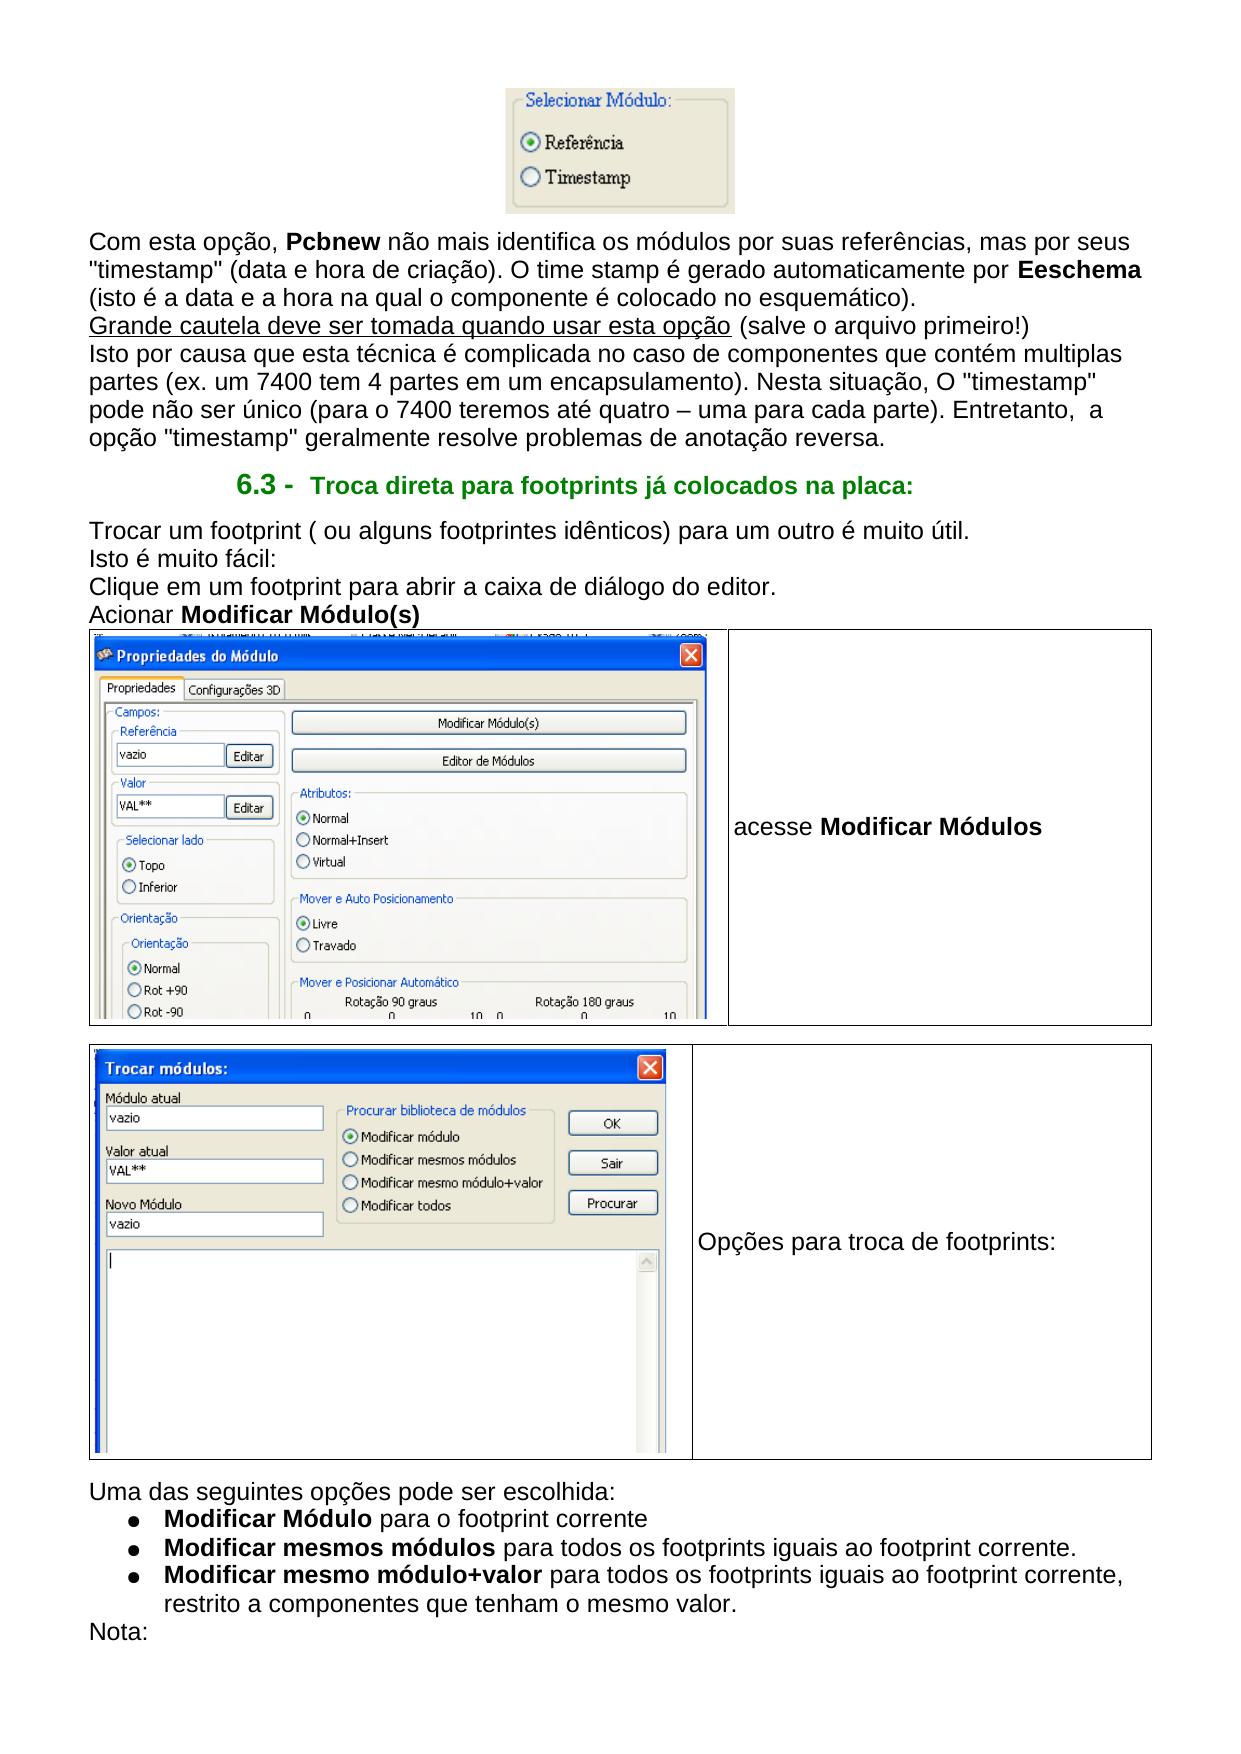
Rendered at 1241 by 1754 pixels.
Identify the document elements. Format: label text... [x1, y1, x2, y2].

subtitle Troca direta para footprints já colocados na placa: [162, 468, 1152, 500]
text Isto por causa que esta técnica é complicada no caso de componentes que contém multiplas partes (ex. um 7400 tem 4 partes em um encapsulamento). Nesta situação, O "timestamp" pode não ser único (para o 7400 teremos até quatro – uma para cada parte). Entretanto, a opção "timestamp" geralmente resolve problemas de anotação reversa. [88, 339, 1152, 452]
text Isto é muito fácil: [88, 545, 1152, 573]
text Clique em um footprint para abrir a caixa de diálogo do editor. [88, 573, 1152, 601]
picture [94, 1049, 667, 1453]
list Modificar mesmo módulo+valor para todos os footprints iguais ao footprint corrente, restrito a componentes que tenham o mesmo valor. [126, 1561, 1152, 1617]
list Modificar Módulo para o footprint corrente [126, 1505, 1152, 1533]
list Modificar mesmos módulos para todos os footprints iguais ao footprint corrente. [126, 1533, 1152, 1561]
text Uma das seguintes opções pode ser escolhida: [88, 1477, 1152, 1505]
text Grande cautela deve ser tomada quando usar esta opção (salve o arquivo primeiro!) [88, 312, 1152, 339]
text Trocar um footprint ( ou alguns footprintes idênticos) para um outro é muito útil. [88, 517, 1152, 545]
table_header [90, 630, 727, 1025]
text Acionar Modificar Módulo(s) [88, 601, 1152, 629]
text Com esta opção, Pcbnew não mais identifica os módulos por suas referências, mas por seus "timestamp" (data e hora de criação). O time stamp é gerado automaticamente por Eeschema (isto é a data e a hora na qual o componente é colocado no esquemático). [88, 227, 1152, 312]
text Nota: [88, 1617, 1152, 1646]
table_header Opções para troca de footprints: [693, 1045, 1151, 1459]
picture [505, 88, 735, 214]
picture [94, 634, 707, 1019]
table_header [90, 1045, 692, 1459]
table_header acesse Modificar Módulos [729, 630, 1151, 1025]
